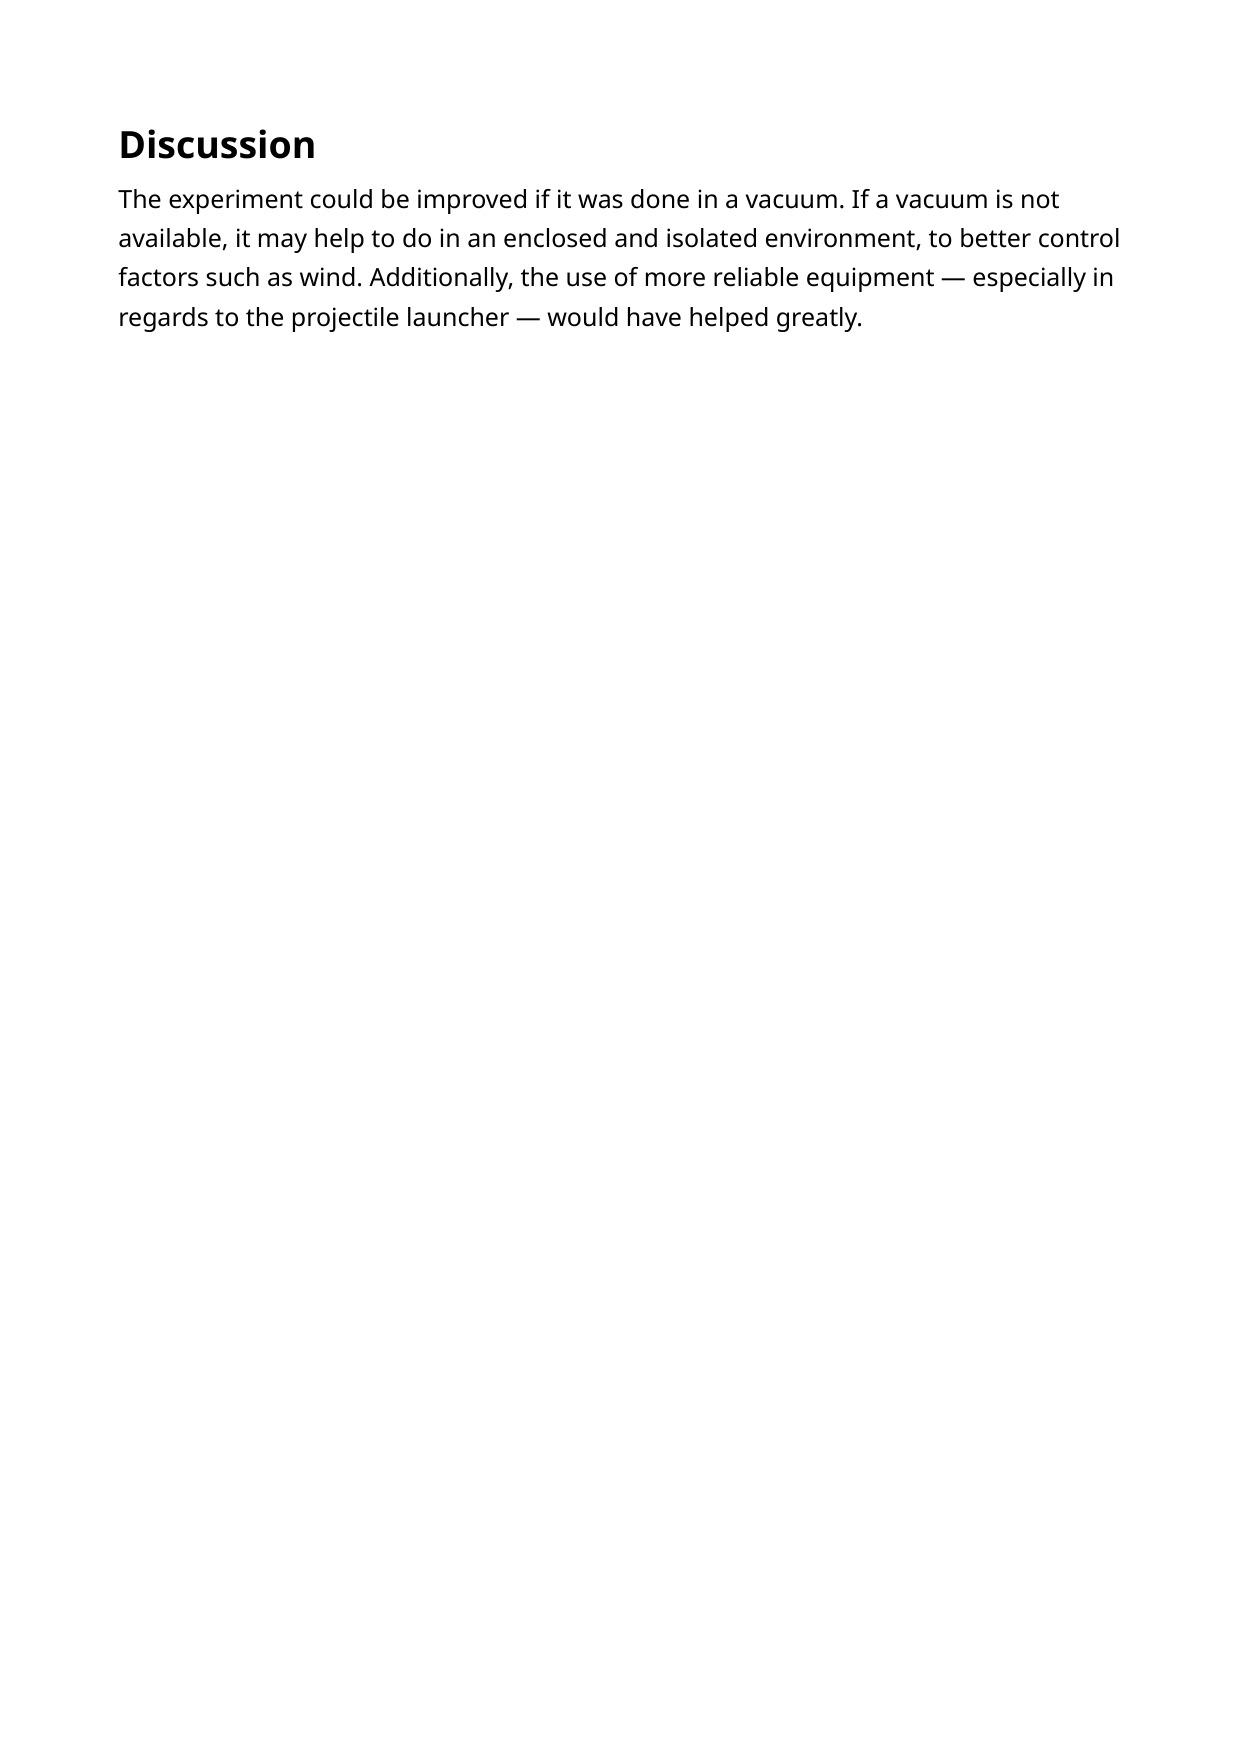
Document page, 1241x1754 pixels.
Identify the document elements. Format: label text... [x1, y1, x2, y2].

text The experiment could be improved if it was done in a vacuum. If a vacuum is not available, it may help to do in an enclosed and isolated environment, to better control factors such as wind. Additionally, the use of more reliable equipment — especially in regards to the projectile launcher — would have helped greatly. [118, 182, 1122, 333]
subtitle Discussion [118, 118, 1122, 169]
